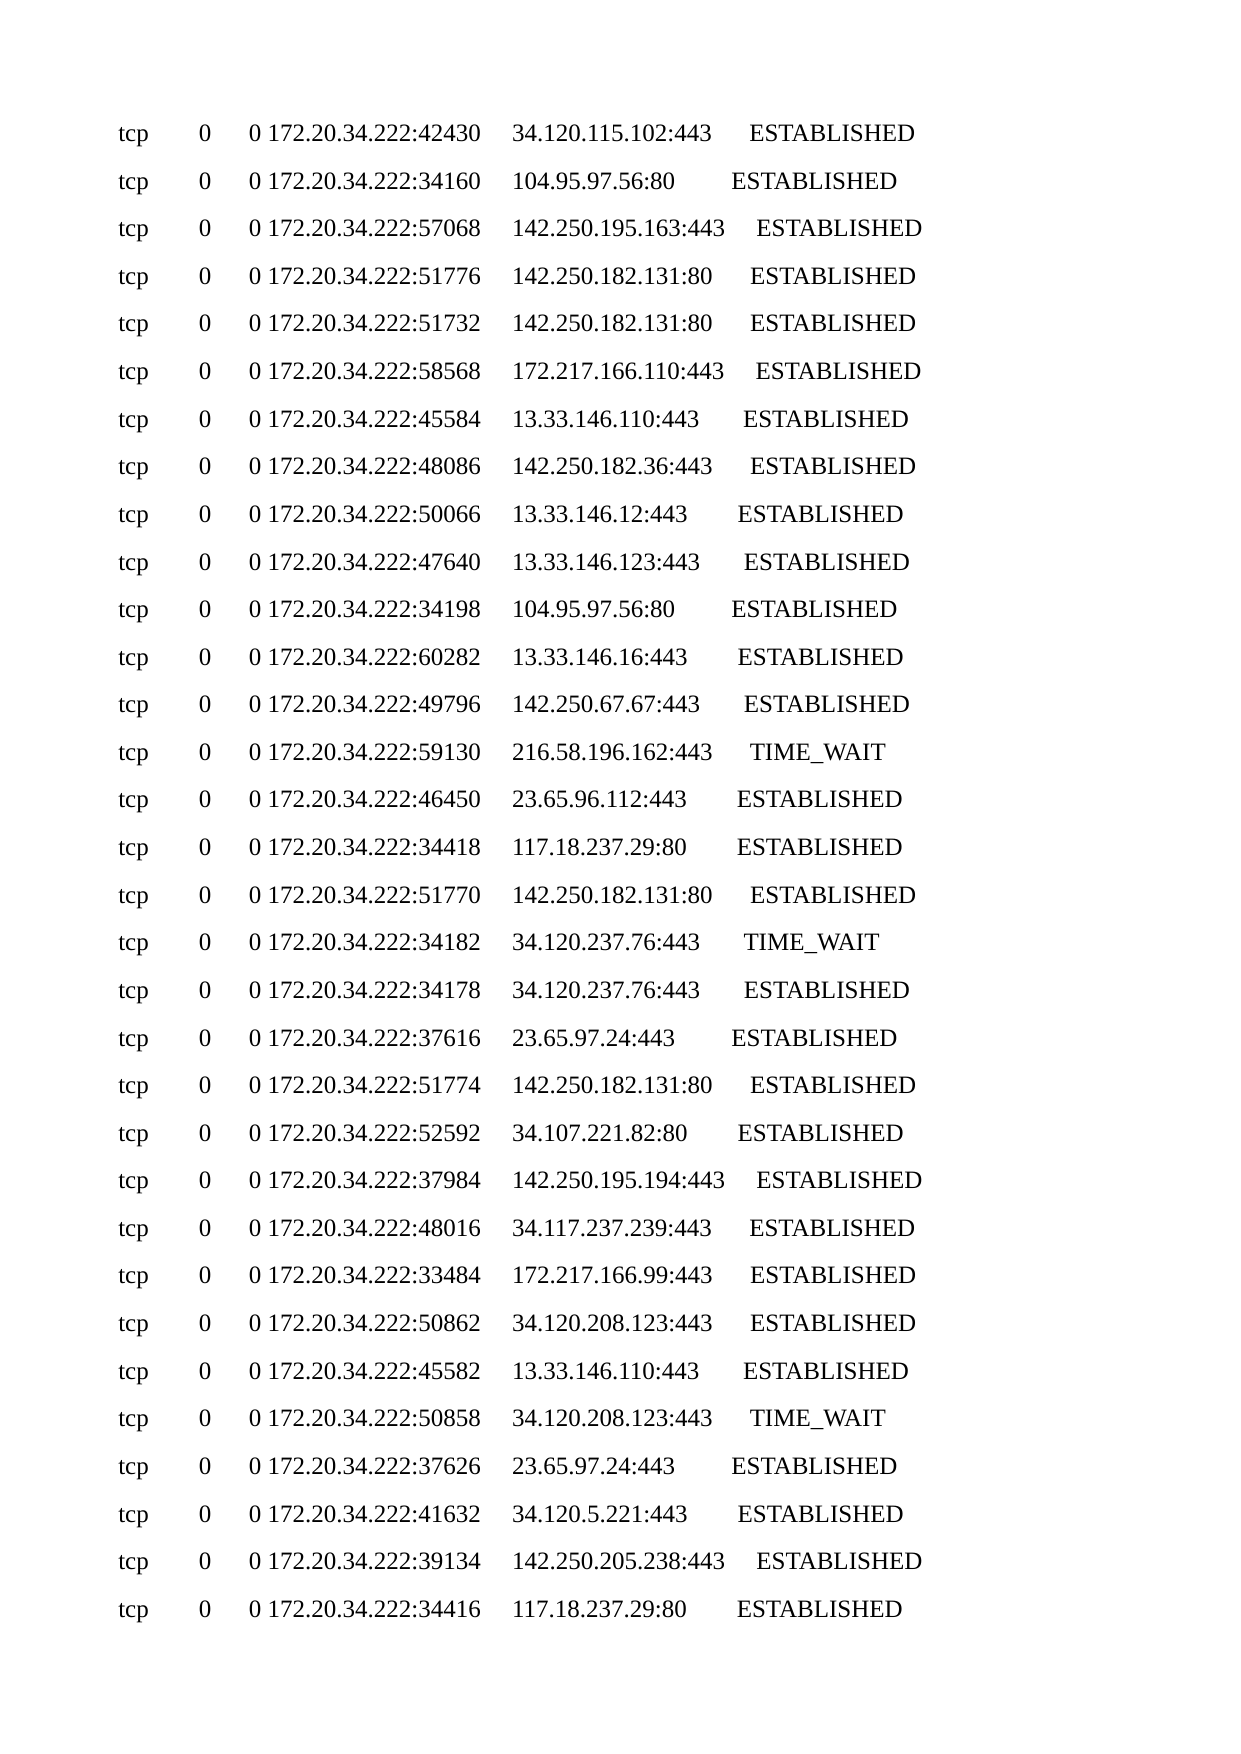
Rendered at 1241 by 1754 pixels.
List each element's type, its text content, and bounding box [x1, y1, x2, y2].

text tcp 0 0 172.20.34.222:42430 34.120.115.102:443 ESTABLISHED [118, 118, 1122, 147]
text tcp 0 0 172.20.34.222:47640 13.33.146.123:443 ESTABLISHED [118, 547, 1122, 575]
text tcp 0 0 172.20.34.222:48086 142.250.182.36:443 ESTABLISHED [118, 451, 1122, 480]
text tcp 0 0 172.20.34.222:41632 34.120.5.221:443 ESTABLISHED [118, 1499, 1122, 1527]
text tcp 0 0 172.20.34.222:49796 142.250.67.67:443 ESTABLISHED [118, 689, 1122, 718]
text tcp 0 0 172.20.34.222:50862 34.120.208.123:443 ESTABLISHED [118, 1308, 1122, 1337]
text tcp 0 0 172.20.34.222:51774 142.250.182.131:80 ESTABLISHED [118, 1070, 1122, 1099]
text tcp 0 0 172.20.34.222:34418 117.18.237.29:80 ESTABLISHED [118, 832, 1122, 861]
text tcp 0 0 172.20.34.222:50066 13.33.146.12:443 ESTABLISHED [118, 499, 1122, 528]
text tcp 0 0 172.20.34.222:34178 34.120.237.76:443 ESTABLISHED [118, 975, 1122, 1004]
text tcp 0 0 172.20.34.222:57068 142.250.195.163:443 ESTABLISHED [118, 213, 1122, 242]
text tcp 0 0 172.20.34.222:45584 13.33.146.110:443 ESTABLISHED [118, 404, 1122, 432]
text tcp 0 0 172.20.34.222:60282 13.33.146.16:443 ESTABLISHED [118, 642, 1122, 671]
text tcp 0 0 172.20.34.222:51770 142.250.182.131:80 ESTABLISHED [118, 880, 1122, 908]
text tcp 0 0 172.20.34.222:59130 216.58.196.162:443 TIME_WAIT [118, 737, 1122, 766]
text tcp 0 0 172.20.34.222:34198 104.95.97.56:80 ESTABLISHED [118, 594, 1122, 623]
text tcp 0 0 172.20.34.222:51732 142.250.182.131:80 ESTABLISHED [118, 308, 1122, 337]
text tcp 0 0 172.20.34.222:51776 142.250.182.131:80 ESTABLISHED [118, 261, 1122, 290]
text tcp 0 0 172.20.34.222:33484 172.217.166.99:443 ESTABLISHED [118, 1261, 1122, 1289]
text tcp 0 0 172.20.34.222:46450 23.65.96.112:443 ESTABLISHED [118, 784, 1122, 813]
text tcp 0 0 172.20.34.222:45582 13.33.146.110:443 ESTABLISHED [118, 1356, 1122, 1384]
text tcp 0 0 172.20.34.222:50858 34.120.208.123:443 TIME_WAIT [118, 1403, 1122, 1432]
text tcp 0 0 172.20.34.222:34160 104.95.97.56:80 ESTABLISHED [118, 166, 1122, 194]
text tcp 0 0 172.20.34.222:52592 34.107.221.82:80 ESTABLISHED [118, 1118, 1122, 1147]
text tcp 0 0 172.20.34.222:48016 34.117.237.239:443 ESTABLISHED [118, 1213, 1122, 1242]
text tcp 0 0 172.20.34.222:37616 23.65.97.24:443 ESTABLISHED [118, 1023, 1122, 1051]
text tcp 0 0 172.20.34.222:37626 23.65.97.24:443 ESTABLISHED [118, 1451, 1122, 1480]
text tcp 0 0 172.20.34.222:37984 142.250.195.194:443 ESTABLISHED [118, 1165, 1122, 1194]
text tcp 0 0 172.20.34.222:34416 117.18.237.29:80 ESTABLISHED [118, 1594, 1122, 1623]
text tcp 0 0 172.20.34.222:34182 34.120.237.76:443 TIME_WAIT [118, 927, 1122, 956]
text tcp 0 0 172.20.34.222:58568 172.217.166.110:443 ESTABLISHED [118, 356, 1122, 385]
text tcp 0 0 172.20.34.222:39134 142.250.205.238:443 ESTABLISHED [118, 1546, 1122, 1575]
